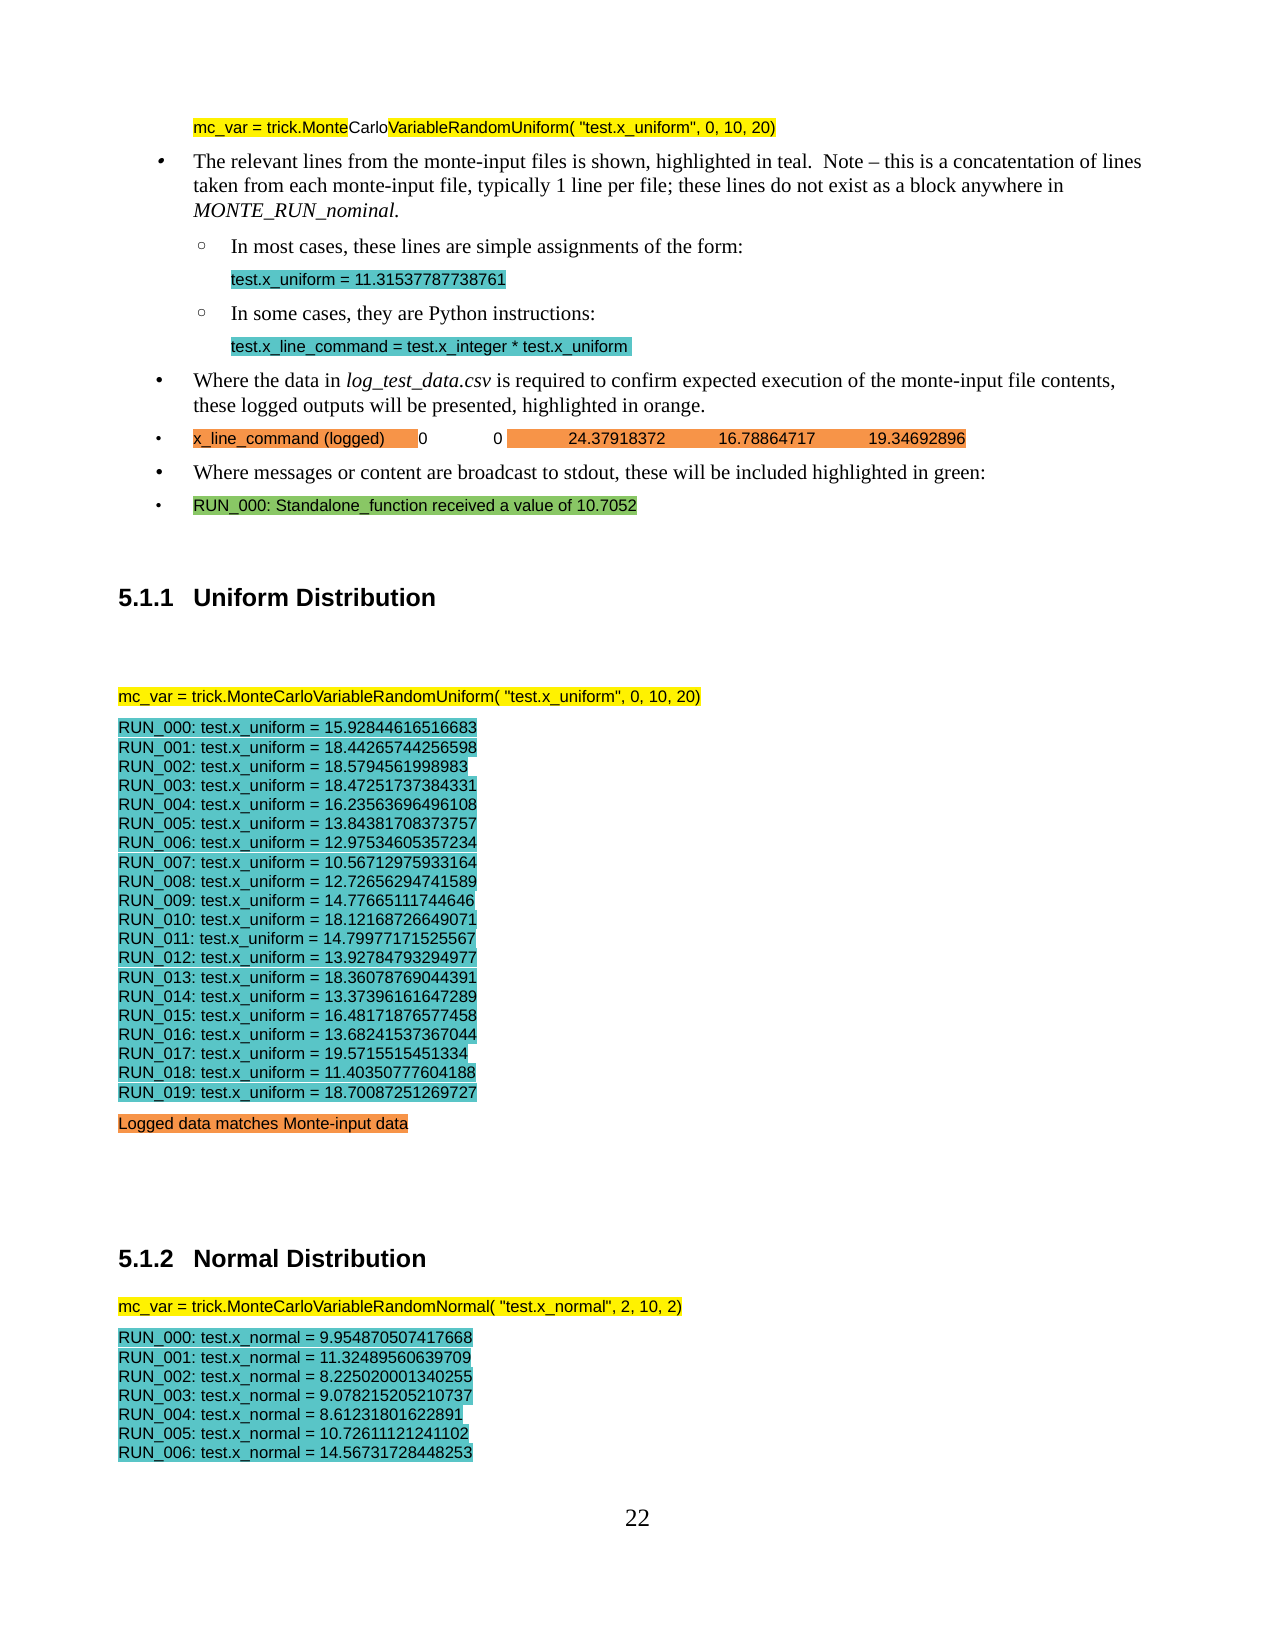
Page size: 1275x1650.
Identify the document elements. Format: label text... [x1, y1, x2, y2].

text RUN_011: test.x_uniform = 14.79977171525567 [476, 929, 1157, 948]
text Logged data matches Monte-input data [408, 1114, 1157, 1133]
text RUN_002: test.x_uniform = 18.5794561998983 [468, 757, 1157, 776]
list x_line_command (logged) 0 0 24.37918372 16.78864717 19.34692896 [418, 429, 507, 448]
text RUN_007: test.x_uniform = 10.56712975933164 [118, 852, 1157, 872]
text RUN_015: test.x_uniform = 16.48171876577458 [477, 1006, 1157, 1025]
text RUN_008: test.x_uniform = 12.72656294741589 [477, 872, 1157, 891]
text RUN_006: test.x_uniform = 12.97534605357234 [477, 833, 1157, 852]
list In most cases, these lines are simple assignments of the form: [193, 234, 1157, 258]
text RUN_002: test.x_normal = 8.225020001340255 [473, 1367, 1157, 1386]
text mc_var = trick.MonteCarloVariableRandomNormal( "test.x_normal", 2, 10, 2) [682, 1297, 1157, 1316]
text RUN_003: test.x_normal = 9.078215205210737 [473, 1386, 1157, 1405]
text RUN_003: test.x_uniform = 18.47251737384331 [477, 776, 1157, 795]
text RUN_017: test.x_uniform = 19.5715515451334 [468, 1044, 1157, 1063]
text RUN_012: test.x_uniform = 13.92784793294977 [477, 948, 1157, 967]
text RUN_006: test.x_normal = 14.56731728448253 [473, 1443, 1157, 1462]
text RUN_001: test.x_uniform = 18.44265744256598 [118, 737, 1157, 757]
subtitle Uniform Distribution [118, 583, 1157, 612]
subtitle Normal Distribution [118, 1244, 1157, 1273]
list test.x_line_command = test.x_integer * test.x_uniform [632, 337, 1157, 356]
text RUN_000: test.x_uniform = 15.92844616516683 [477, 718, 1157, 737]
text mc_var = trick.MonteCarloVariableRandomUniform( "test.x_uniform", 0, 10, 20) [701, 687, 1157, 706]
text RUN_014: test.x_uniform = 13.37396161647289 [477, 987, 1157, 1006]
list test.x_uniform = 11.31537787738761 [506, 270, 1157, 289]
list The relevant lines from the monte-input files is shown, highlighted in teal. Note – this is a concatentation of lines taken from each monte-input file, typically 1 line per file; these lines do not exist as a block anywhere in MONTE_RUN_nominal. [156, 149, 1157, 222]
text RUN_018: test.x_uniform = 11.40350777604188 [476, 1063, 1157, 1082]
list Where the data in log_test_data.csv is required to confirm expected execution of the monte-input file contents, these logged outputs will be presented, highlighted in orange. [156, 368, 1157, 417]
list mc_var = trick.MonteCarloVariableRandomUniform( "test.x_uniform", 0, 10, 20) [776, 118, 1157, 137]
text RUN_009: test.x_uniform = 14.77665111744646 [475, 891, 1157, 910]
list Where messages or content are broadcast to stdout, these will be included highlighted in green: [156, 460, 1157, 484]
text RUN_005: test.x_normal = 10.72611121241102 [469, 1424, 1157, 1443]
text RUN_013: test.x_uniform = 18.36078769044391 [118, 967, 1157, 987]
list RUN_000: Standalone_function received a value of 10.7052 [637, 496, 1157, 515]
text RUN_016: test.x_uniform = 13.68241537367044 [477, 1025, 1157, 1044]
text RUN_005: test.x_uniform = 13.84381708373757 [477, 814, 1157, 833]
list test.x_uniform = 11.31537787738761 [193, 270, 231, 289]
list In some cases, they are Python instructions: [193, 301, 1157, 325]
text RUN_000: test.x_normal = 9.954870507417668 [473, 1328, 1157, 1347]
text RUN_004: test.x_uniform = 16.23563696496108 [477, 795, 1157, 814]
text RUN_010: test.x_uniform = 18.12168726649071 [477, 910, 1157, 929]
text RUN_004: test.x_normal = 8.61231801622891 [463, 1405, 1157, 1424]
list x_line_command (logged) 0 0 24.37918372 16.78864717 19.34692896 [966, 429, 1157, 448]
text RUN_019: test.x_uniform = 18.70087251269727 [118, 1082, 1157, 1102]
text RUN_001: test.x_normal = 11.32489560639709 [118, 1347, 1157, 1367]
